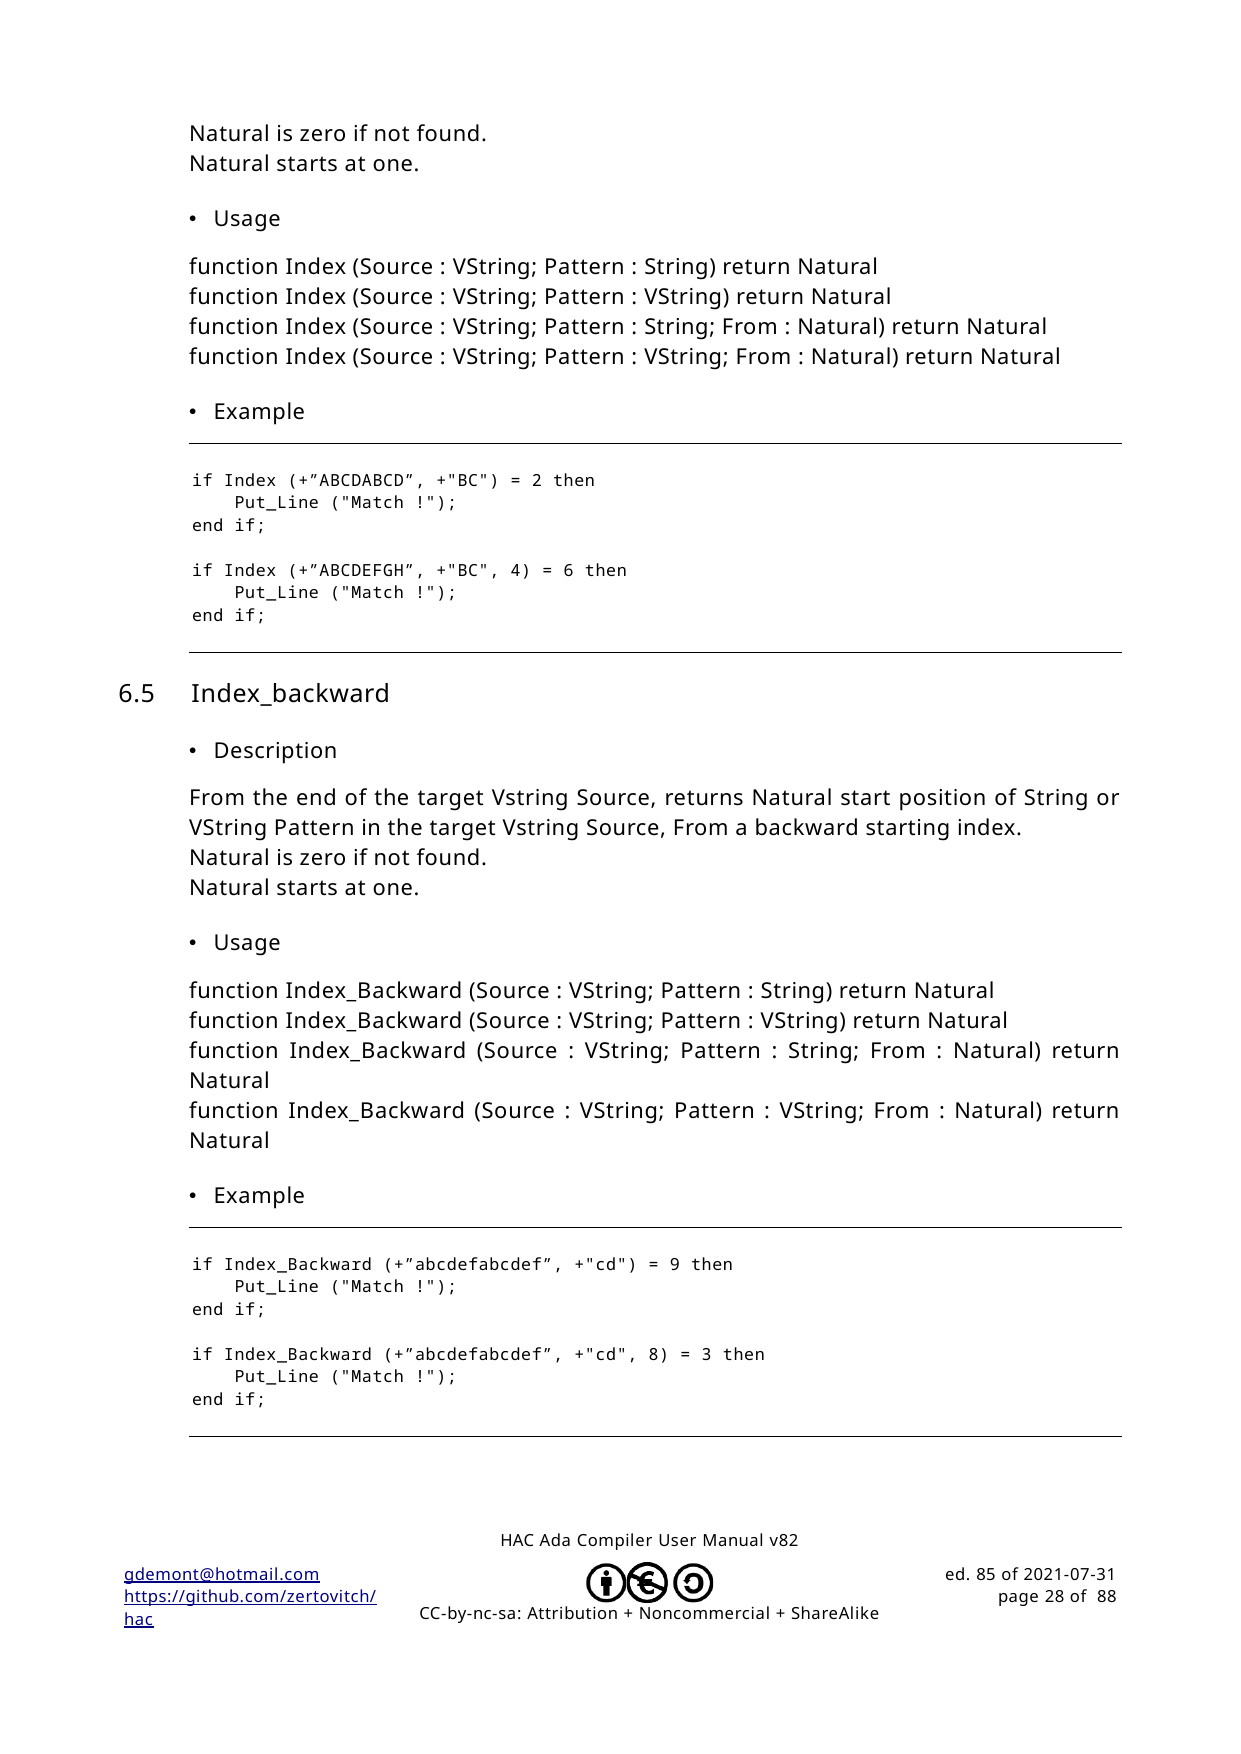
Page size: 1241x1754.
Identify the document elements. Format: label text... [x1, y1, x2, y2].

text Natural starts at one. [189, 872, 1122, 902]
text function Index (Source : VString; Pattern : String) return Natural [189, 251, 1122, 281]
text function Index_Backward (Source : VString; Pattern : String; From : Natural) return Natural [189, 1035, 1122, 1095]
subtitle Example [189, 394, 1122, 426]
list end if; [189, 601, 1122, 652]
subtitle Usage [189, 926, 1122, 957]
list if Index_Backward (+”abcdefabcdef”, +"cd") = 9 then [189, 1228, 1122, 1272]
picture [585, 1562, 668, 1603]
list end if; if Index (+”ABCDEFGH”, +"BC", 4) = 6 then [189, 511, 1122, 578]
text function Index (Source : VString; Pattern : VString; From : Natural) return Natural [189, 341, 1122, 371]
subtitle Index_backward [118, 676, 1122, 709]
text function Index_Backward (Source : VString; Pattern : VString) return Natural [189, 1005, 1122, 1035]
subtitle Example [189, 1178, 1122, 1209]
subtitle Usage [189, 202, 1122, 233]
list Put_Line ("Match !"); [189, 1272, 1122, 1295]
text From the end of the target Vstring Source, returns Natural start position of String or VString Pattern in the target Vstring Source, From a backward starting index. [189, 782, 1122, 842]
text function Index_Backward (Source : VString; Pattern : VString; From : Natural) return Natural [189, 1095, 1122, 1155]
text function Index (Source : VString; Pattern : VString) return Natural [189, 281, 1122, 311]
text Natural starts at one. [189, 148, 1122, 178]
picture [672, 1562, 714, 1603]
list end if; [189, 1385, 1122, 1436]
list end if; if Index_Backward (+”abcdefabcdef”, +"cd", 8) = 3 then [189, 1295, 1122, 1362]
list Put_Line ("Match !"); [189, 488, 1122, 511]
text function Index (Source : VString; Pattern : String; From : Natural) return Natural [189, 311, 1122, 341]
text Natural is zero if not found. [189, 842, 1122, 872]
subtitle Description [189, 733, 1122, 764]
list if Index (+”ABCDABCD”, +"BC") = 2 then [189, 444, 1122, 488]
text Natural is zero if not found. [189, 118, 1122, 148]
text function Index_Backward (Source : VString; Pattern : String) return Natural [189, 975, 1122, 1005]
list Put_Line ("Match !"); [189, 1362, 1122, 1385]
list Put_Line ("Match !"); [189, 578, 1122, 601]
